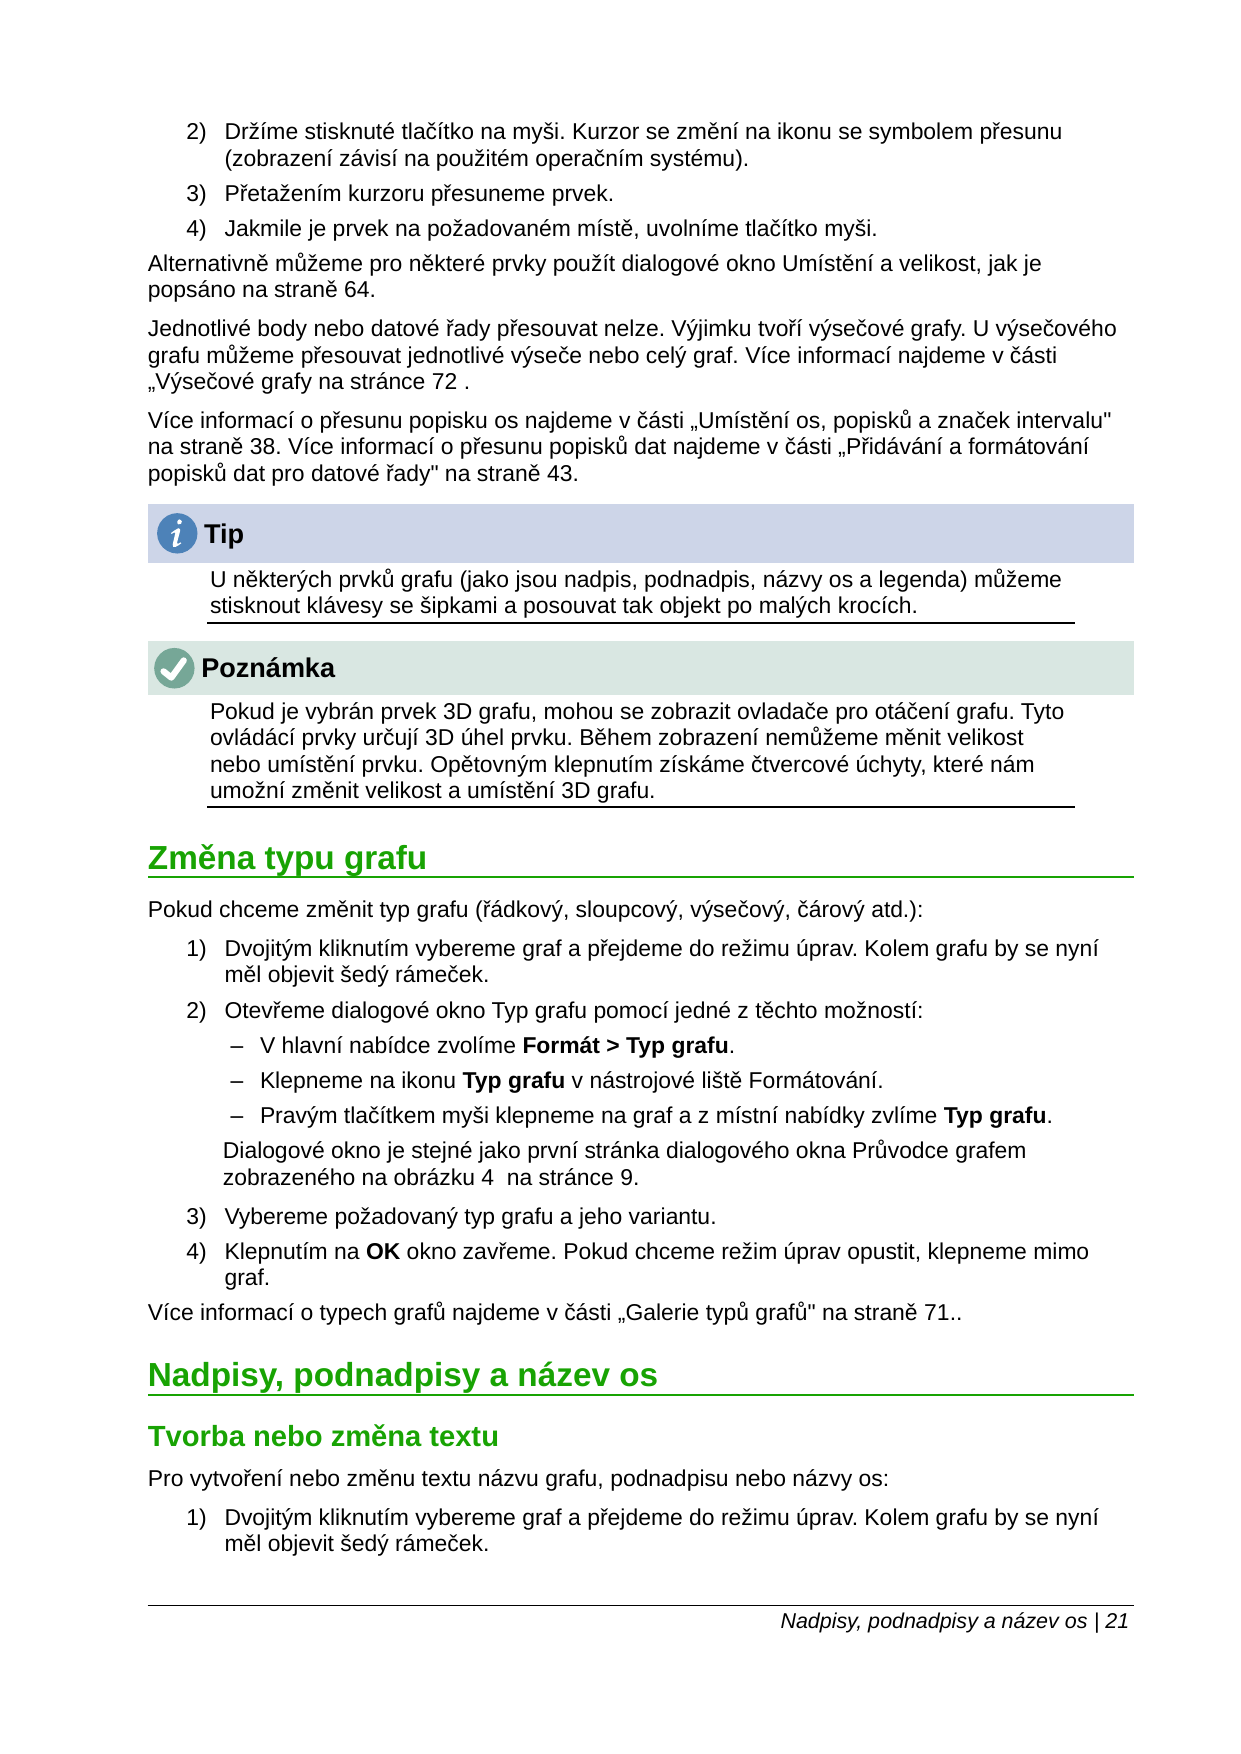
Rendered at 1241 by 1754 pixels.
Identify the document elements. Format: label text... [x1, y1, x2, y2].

text Dialogové okno je stejné jako první stránka dialogového okna Průvodce grafem zobrazeného na obrázku 4 na stránce 8. [223, 1137, 1134, 1190]
list Pravým tlačítkem myši klepneme na graf a z místní nabídky zvlíme Typ grafu. [230, 1102, 1134, 1128]
text Jednotlivé body nebo datové řady přesouvat nelze. Výjimku tvoří výsečové grafy. U výsečového grafu můžeme přesouvat jednotlivé výseče nebo celý graf. Více informací najdeme v části „Výsečové grafy na stránce 70 . [148, 315, 1134, 394]
text U některých prvků grafu (jako jsou nadpis, podnadpis, názvy os a legenda) můžeme stisknout klávesy se šipkami a posouvat tak objekt po malých krocích. [207, 563, 1075, 622]
list Držíme stisknuté tlačítko na myši. Kurzor se změní na ikonu se symbolem přesunu (zobrazení závisí na použitém operačním systému). [207, 118, 1134, 171]
subtitle Tip [148, 504, 1134, 563]
list Dvojitým kliknutím vybereme graf a přejdeme do režimu úprav. Kolem grafu by se nyní měl objevit šedý rámeček. [207, 1503, 1134, 1556]
subtitle Nadpisy, podnadpisy a název os [148, 1355, 1134, 1394]
text Pro vytvoření nebo změnu textu názvu grafu, podnadpisu nebo názvy os: [148, 1465, 1134, 1491]
subtitle Tvorba nebo změna textu [148, 1419, 1134, 1453]
list Klepneme na ikonu Typ grafu v nástrojové liště Formátování. [230, 1067, 1134, 1093]
list Klepnutím na OK okno zavřeme. Pokud chceme režim úprav opustit, klepneme mimo graf. [207, 1238, 1134, 1291]
text Pokud je vybrán prvek 3D grafu, mohou se zobrazit ovladače pro otáčení grafu. Tyto ovládácí prvky určují 3D úhel prvku. Během zobrazení nemůžeme měnit velikost nebo umístění prvku. Opětovným klepnutím získáme čtvercové úchyty, které nám umožní změnit velikost a umístění 3D grafu. [207, 695, 1075, 806]
text Pokud chceme změnit typ grafu (řádkový, sloupcový, výsečový, čárový atd.): [148, 896, 1134, 922]
text Více informací o přesunu popisku os najdeme v části „Umístění os, popisků a intervalových značek" na straně 35. Více informací o přesunu popisků dat najdeme v části „Přidávání a formátování popisků dat pro datové řady" na straně 40. [148, 407, 1134, 486]
text Alternativně můžeme pro některé prvky použít dialogové okno Umístění a velikost, jak je popsáno na straně 61. [148, 250, 1134, 303]
list Vybereme požadovaný typ grafu a jeho variantu. [207, 1203, 1134, 1229]
list Jakmile je prvek na požadovaném místě, uvolníme tlačítko myši. [207, 215, 1134, 241]
subtitle Poznámka [148, 641, 1134, 695]
text Více informací o typech grafů najdeme v části „Galerie typů grafů" na straně 68.. [148, 1299, 1134, 1326]
list Otevřeme dialogové okno Typ grafu pomocí jedné z těchto možností: [207, 997, 1134, 1023]
list Dvojitým kliknutím vybereme graf a přejdeme do režimu úprav. Kolem grafu by se nyní měl objevit šedý rámeček. [207, 935, 1134, 988]
subtitle Změna typu grafu [148, 838, 1134, 876]
list Přetažením kurzoru přesuneme prvek. [207, 180, 1134, 206]
list V hlavní nabídce zvolíme Formát > Typ grafu. [230, 1032, 1134, 1058]
